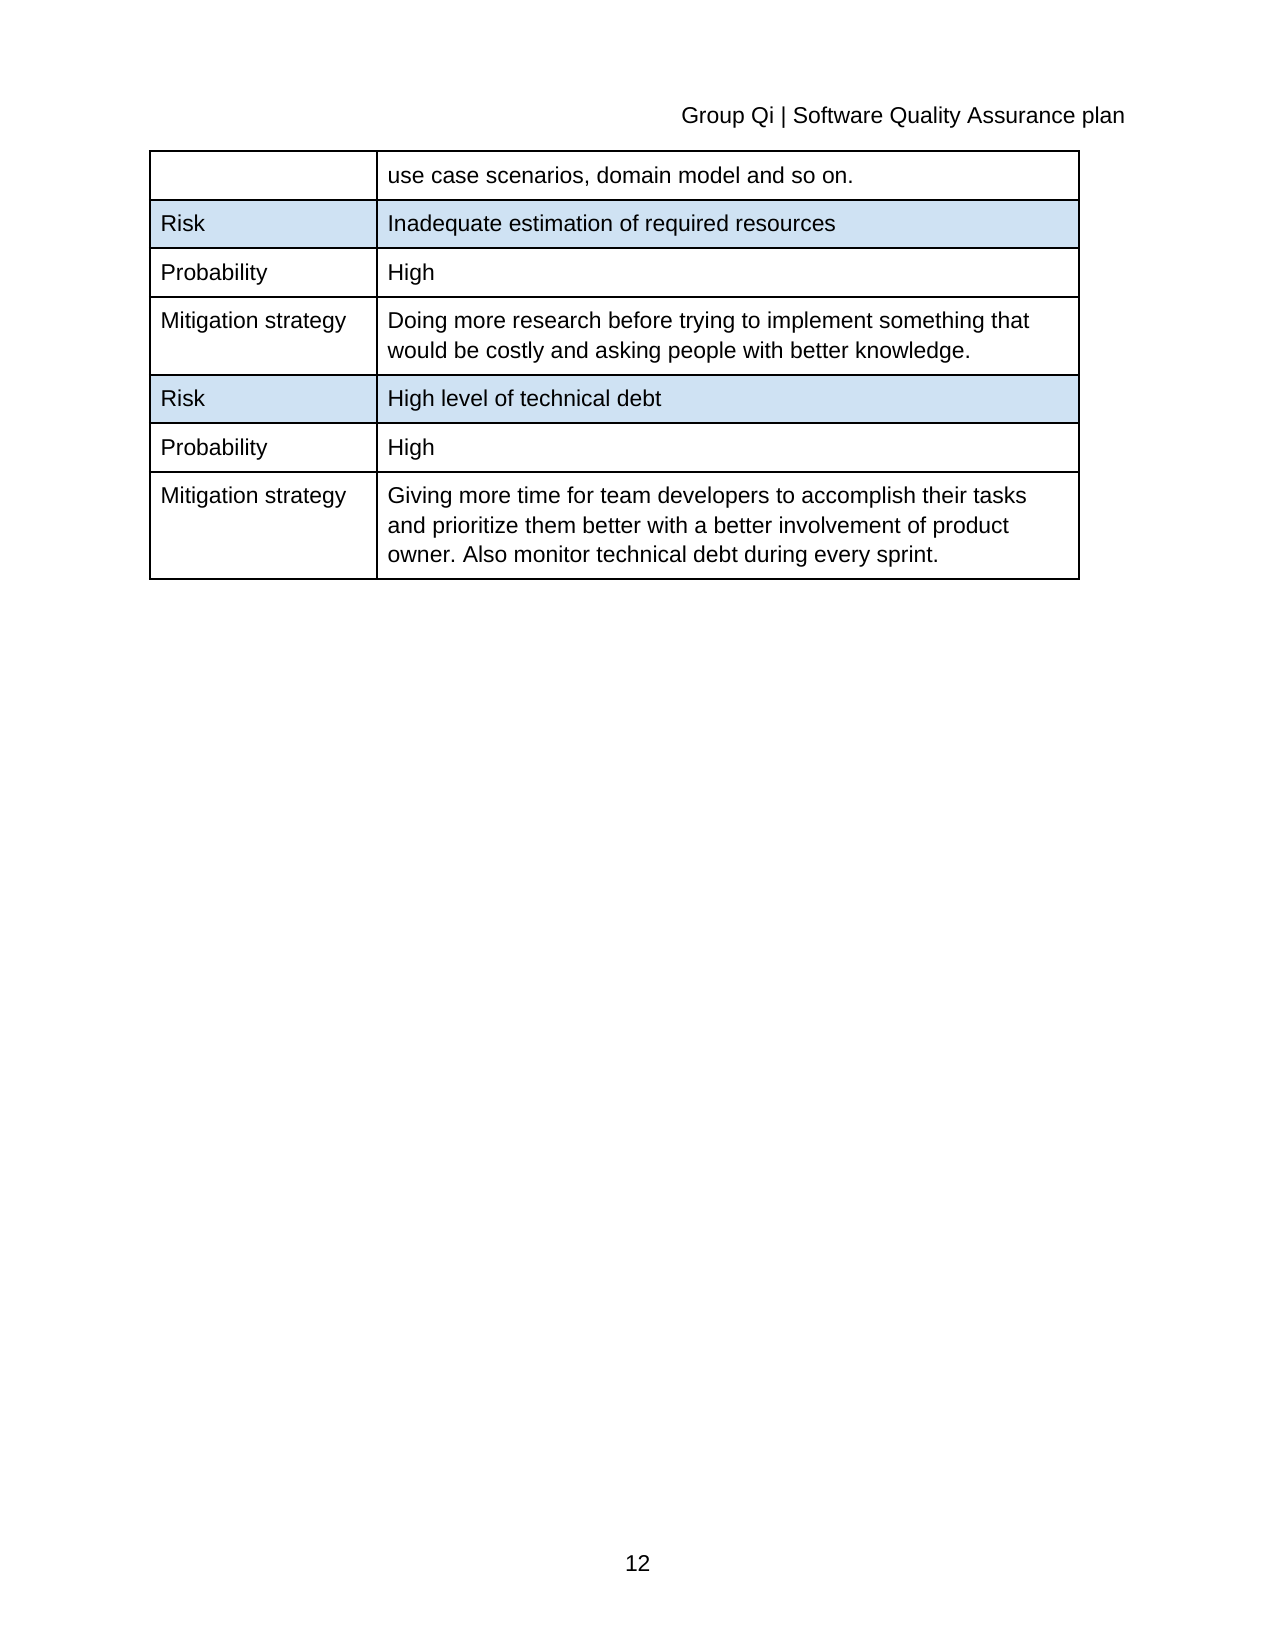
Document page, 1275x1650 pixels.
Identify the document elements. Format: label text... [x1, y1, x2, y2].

table_cell High [378, 249, 1078, 296]
table_cell Mitigation strategy [151, 473, 376, 578]
table_cell High level of technical debt [378, 376, 1078, 422]
table_cell Risk [151, 376, 376, 422]
table_cell Giving more time for team developers to accomplish their tasks and prioritize them better with a better involvement of product owner. Also monitor technical debt during every sprint. [378, 473, 1078, 578]
table_cell [151, 152, 376, 198]
table_cell Doing more research before trying to implement something that would be costly and asking people with better knowledge. [378, 298, 1078, 373]
table_cell use case scenarios, domain model and so on. [378, 152, 1078, 198]
table_cell Mitigation strategy [151, 298, 376, 373]
table_cell Inadequate estimation of required resources [378, 201, 1078, 247]
table_cell Probability [151, 249, 376, 296]
table_cell Risk [151, 201, 376, 247]
table_cell Probability [151, 424, 376, 471]
table_cell High [378, 424, 1078, 471]
